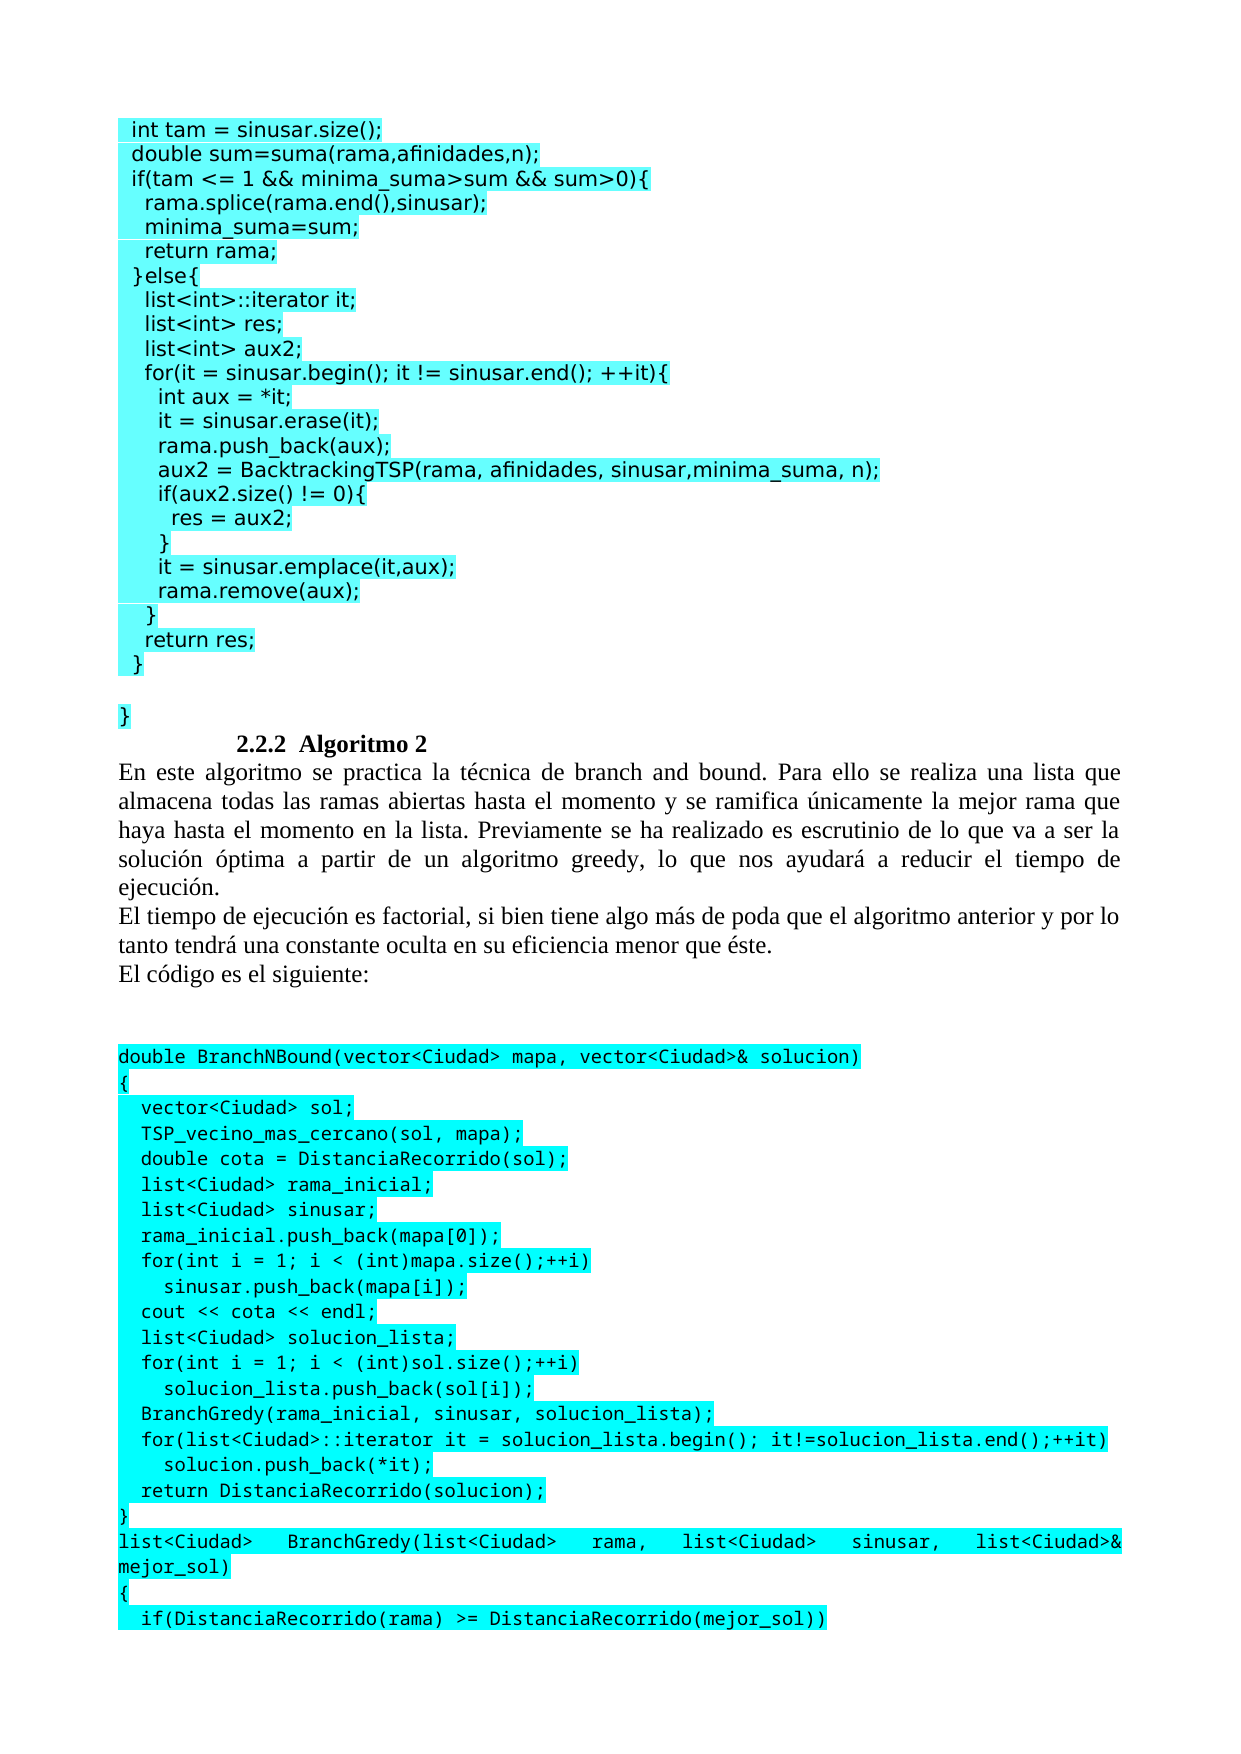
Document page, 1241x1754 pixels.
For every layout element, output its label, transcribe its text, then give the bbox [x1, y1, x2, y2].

text if(aux2.size() != 0){ [118, 482, 1122, 506]
text 2.2.2 Algoritmo 2 [118, 729, 1122, 757]
text TSP_vecino_mas_cercano(sol, mapa); [118, 1120, 1122, 1146]
text list<Ciudad> rama_inicial; [118, 1171, 1122, 1197]
text rama_inicial.push_back(mapa[0]); [118, 1222, 1122, 1248]
text int aux = *it; [118, 385, 1122, 409]
text return res; [118, 628, 1122, 652]
text for(int i = 1; i < (int)sol.size();++i) [118, 1350, 1122, 1375]
text for(it = sinusar.begin(); it != sinusar.end(); ++it){ [118, 361, 1122, 385]
text list<int>::iterator it; [118, 288, 1122, 312]
text } [118, 704, 1122, 729]
text vector<Ciudad> sol; [118, 1094, 1122, 1120]
text aux2 = BacktrackingTSP(rama, afinidades, sinusar,minima_suma, n); [118, 458, 1122, 482]
text list<Ciudad> sinusar; [118, 1197, 1122, 1222]
text res = aux2; [118, 506, 1122, 531]
text return rama; [118, 239, 1122, 264]
text list<Ciudad> BranchGredy(list<Ciudad> rama, list<Ciudad> sinusar, list<Ciudad>& mejor_sol) [118, 1528, 1122, 1579]
text rama.remove(aux); [118, 579, 1122, 603]
text double BranchNBound(vector<Ciudad> mapa, vector<Ciudad>& solucion) [118, 1043, 1122, 1069]
text } [118, 652, 1122, 676]
text { [118, 1069, 1122, 1094]
text En este algoritmo se practica la técnica de branch and bound. Para ello se realiza una lista que almacena todas las ramas abiertas hasta el momento y se ramifica únicamente la mejor rama que haya hasta el momento en la lista. Previamente se ha realizado es escrutinio de lo que va a ser la solución óptima a partir de un algoritmo greedy, lo que nos ayudará a reducir el tiempo de ejecución. [118, 757, 1122, 901]
text list<Ciudad> solucion_lista; [118, 1324, 1122, 1350]
text { [118, 1579, 1122, 1605]
text int tam = sinusar.size(); [118, 118, 1122, 142]
text rama.splice(rama.end(),sinusar); [118, 191, 1122, 215]
text }else{ [118, 264, 1122, 288]
text sinusar.push_back(mapa[i]); [118, 1273, 1122, 1299]
text if(tam <= 1 && minima_suma>sum && sum>0){ [118, 167, 1122, 191]
text El tiempo de ejecución es factorial, si bien tiene algo más de poda que el algoritmo anterior y por lo tanto tendrá una constante oculta en su eficiencia menor que éste. [118, 901, 1122, 959]
text minima_suma=sum; [118, 215, 1122, 239]
text for(list<Ciudad>::iterator it = solucion_lista.begin(); it!=solucion_lista.end();++it) [118, 1426, 1122, 1452]
text it = sinusar.emplace(it,aux); [118, 555, 1122, 579]
text if(DistanciaRecorrido(rama) >= DistanciaRecorrido(mejor_sol)) [118, 1605, 1122, 1630]
text it = sinusar.erase(it); [118, 409, 1122, 434]
text double sum=suma(rama,afinidades,n); [118, 142, 1122, 167]
text list<int> aux2; [118, 337, 1122, 361]
text return DistanciaRecorrido(solucion); [118, 1477, 1122, 1503]
text solucion.push_back(*it); [118, 1452, 1122, 1477]
text for(int i = 1; i < (int)mapa.size();++i) [118, 1248, 1122, 1273]
text solucion_lista.push_back(sol[i]); [118, 1375, 1122, 1401]
text BranchGredy(rama_inicial, sinusar, solucion_lista); [118, 1401, 1122, 1426]
text El código es el siguiente: [118, 959, 1122, 987]
text } [118, 1503, 1122, 1528]
text list<int> res; [118, 312, 1122, 337]
text cout << cota << endl; [118, 1299, 1122, 1324]
text } [118, 531, 1122, 555]
text rama.push_back(aux); [118, 434, 1122, 458]
text double cota = DistanciaRecorrido(sol); [118, 1146, 1122, 1171]
text } [118, 603, 1122, 628]
